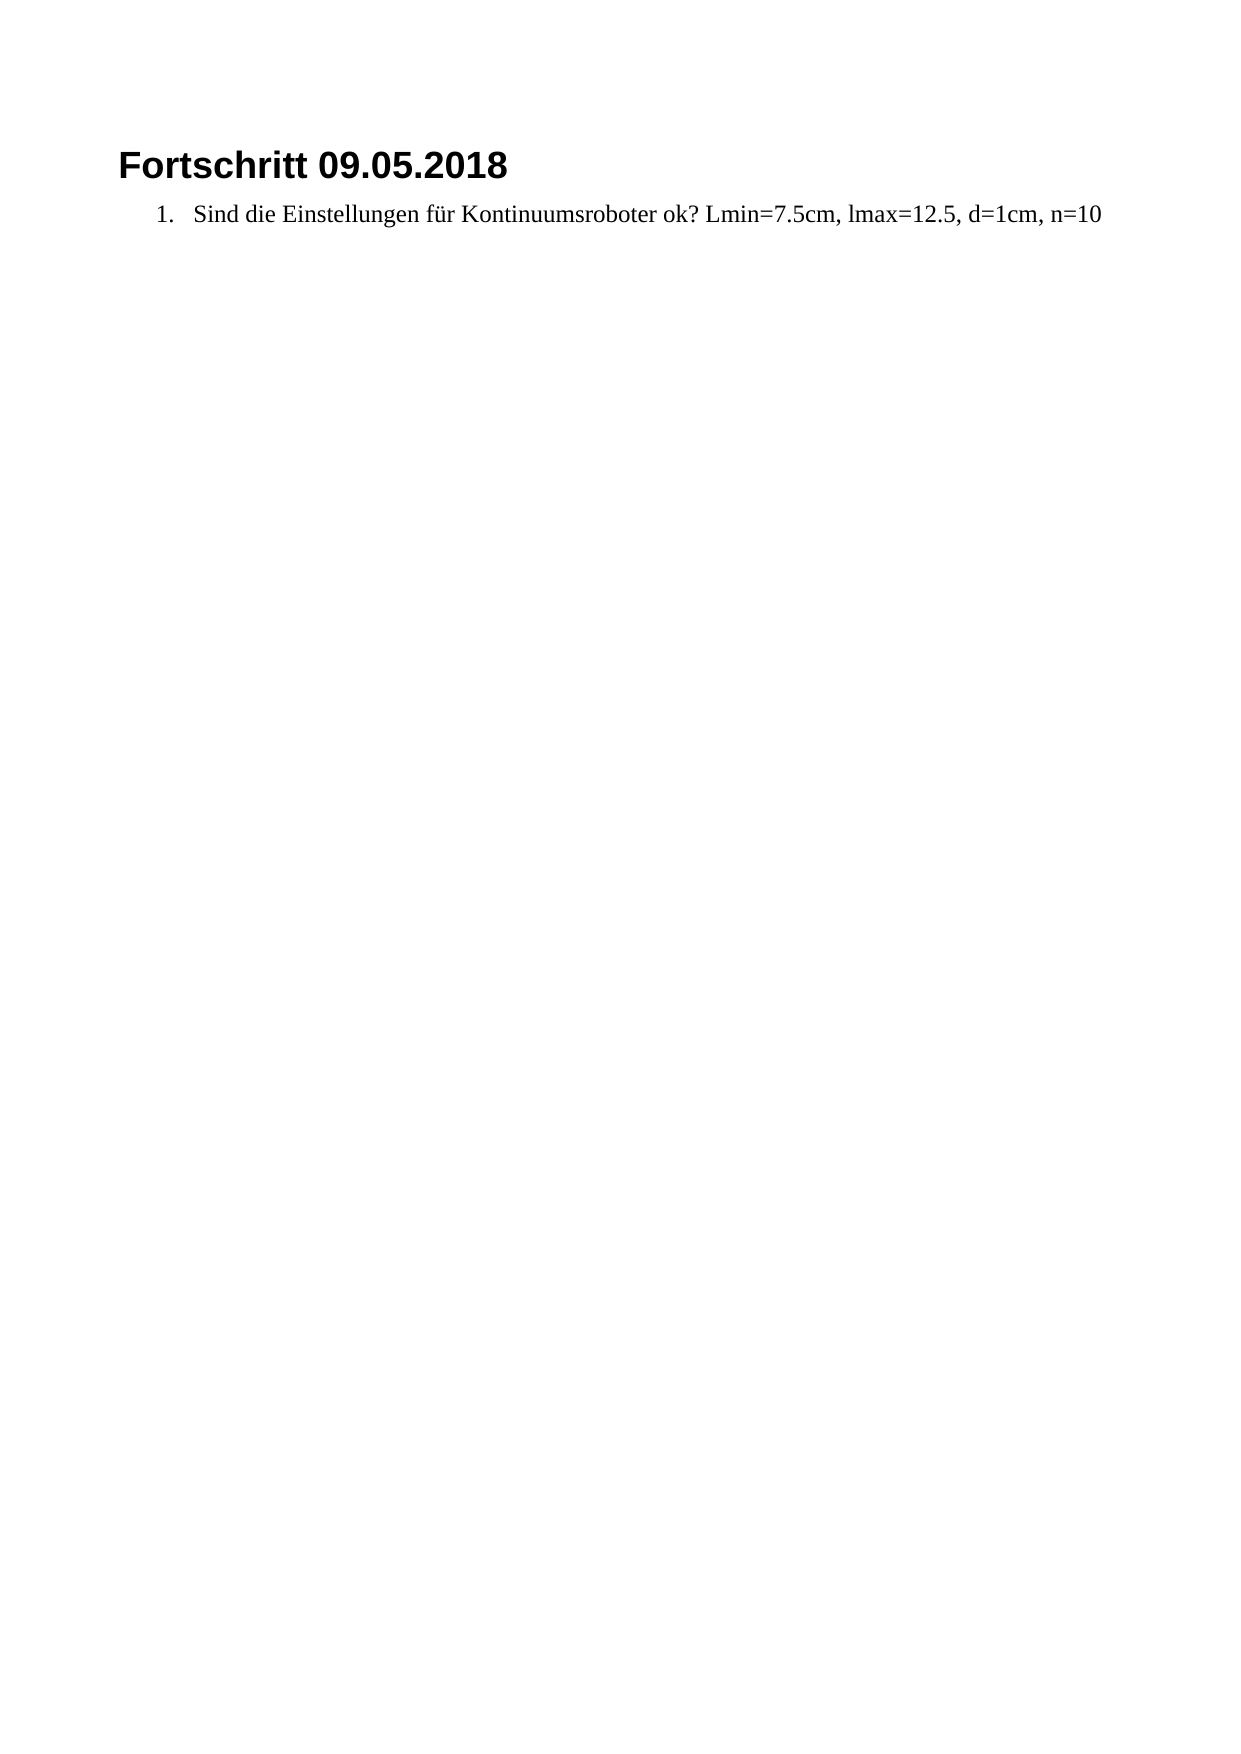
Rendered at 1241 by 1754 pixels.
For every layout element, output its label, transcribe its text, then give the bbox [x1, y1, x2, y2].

subtitle Fortschritt 09.05.2018 [118, 143, 1122, 187]
list Sind die Einstellungen für Kontinuumsroboter ok? Lmin=7.5cm, lmax=12.5, d=1cm, n=10 [156, 199, 1122, 228]
